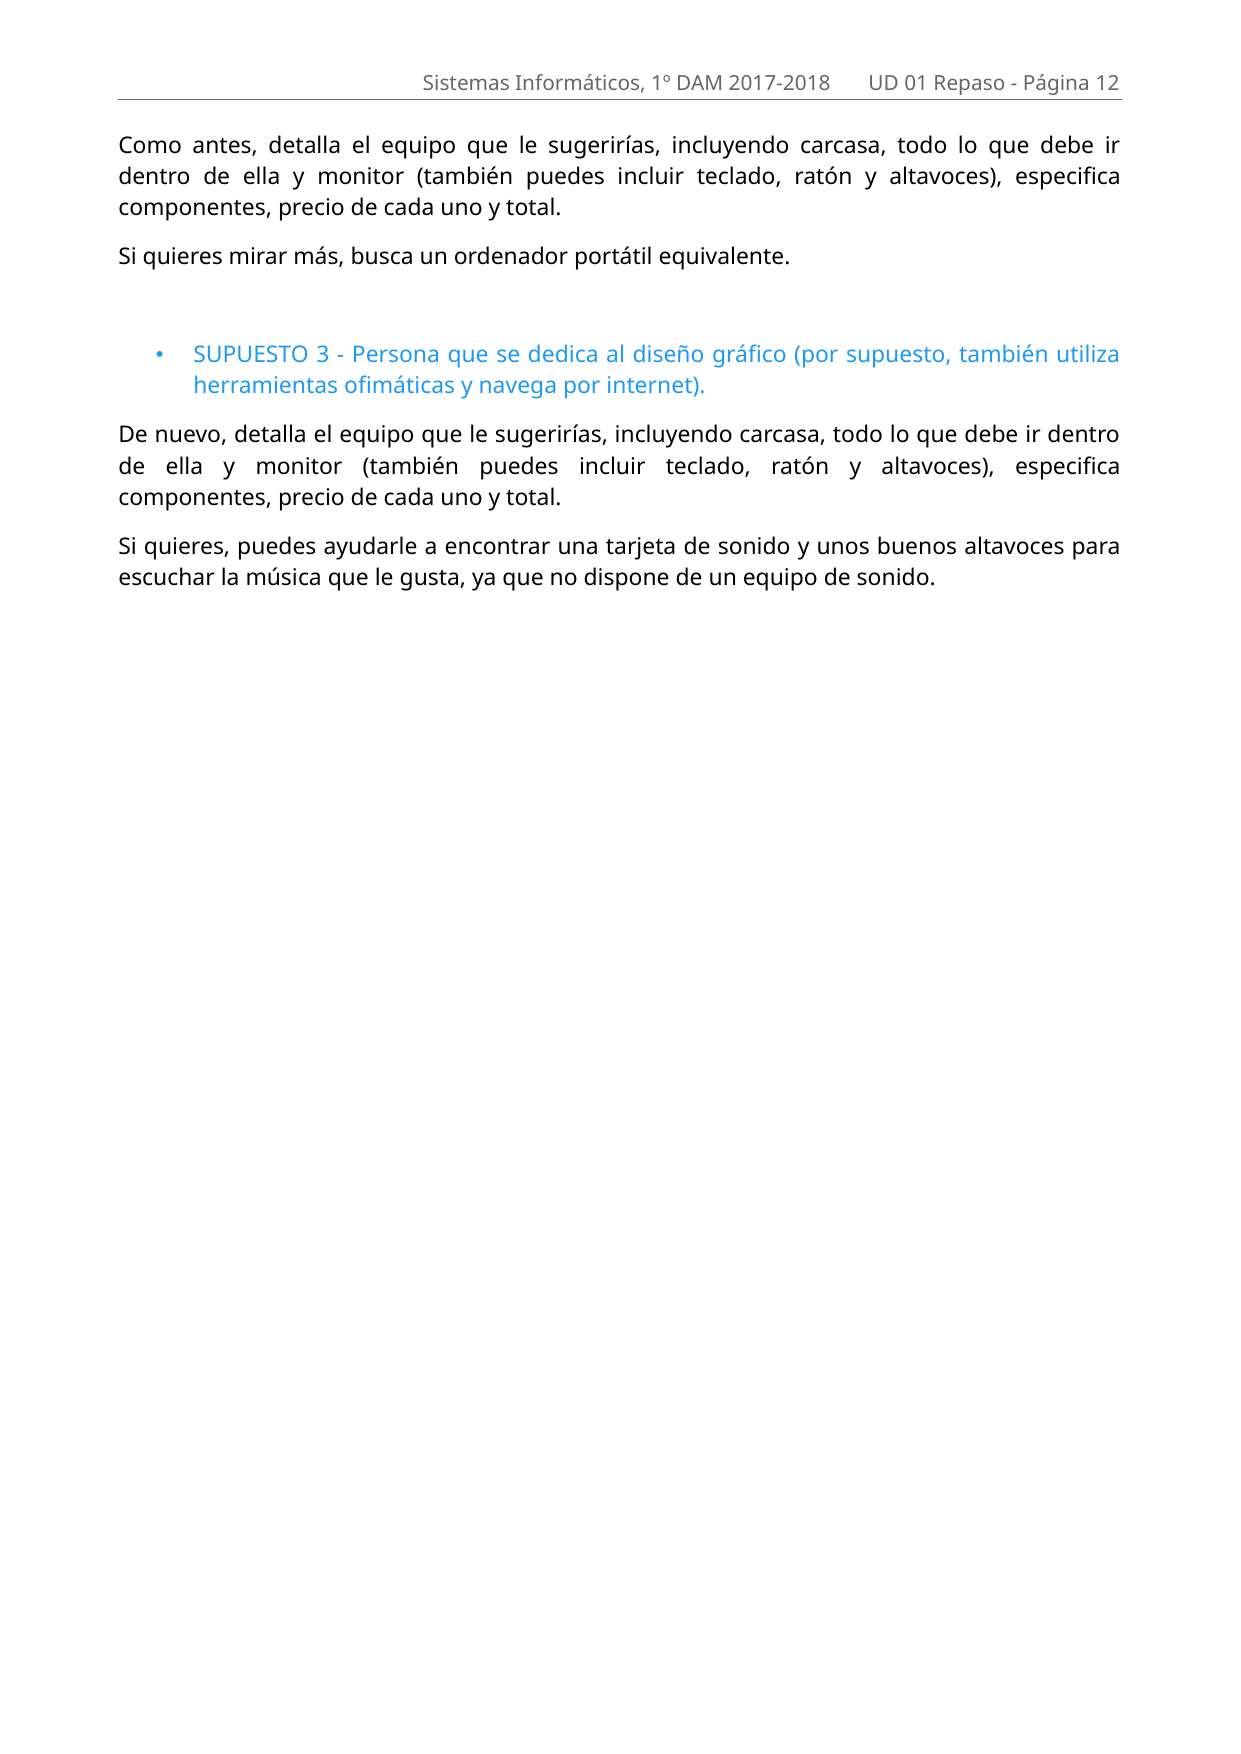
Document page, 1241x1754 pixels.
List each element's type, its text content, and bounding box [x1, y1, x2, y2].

list SUPUESTO 3 - Persona que se dedica al diseño gráfico (por supuesto, también utiliza herramientas ofimáticas y navega por internet). [156, 338, 1122, 401]
text De nuevo, detalla el equipo que le sugerirías, incluyendo carcasa, todo lo que debe ir dentro de ella y monitor (también puedes incluir teclado, ratón y altavoces), especifica componentes, precio de cada uno y total. [118, 418, 1122, 512]
text Como antes, detalla el equipo que le sugerirías, incluyendo carcasa, todo lo que debe ir dentro de ella y monitor (también puedes incluir teclado, ratón y altavoces), especifica componentes, precio de cada uno y total. [118, 129, 1122, 223]
text Si quieres, puedes ayudarle a encontrar una tarjeta de sonido y unos buenos altavoces para escuchar la música que le gusta, ya que no dispone de un equipo de sonido. [118, 530, 1122, 592]
text Si quieres mirar más, busca un ordenador portátil equivalente. [118, 240, 1122, 272]
